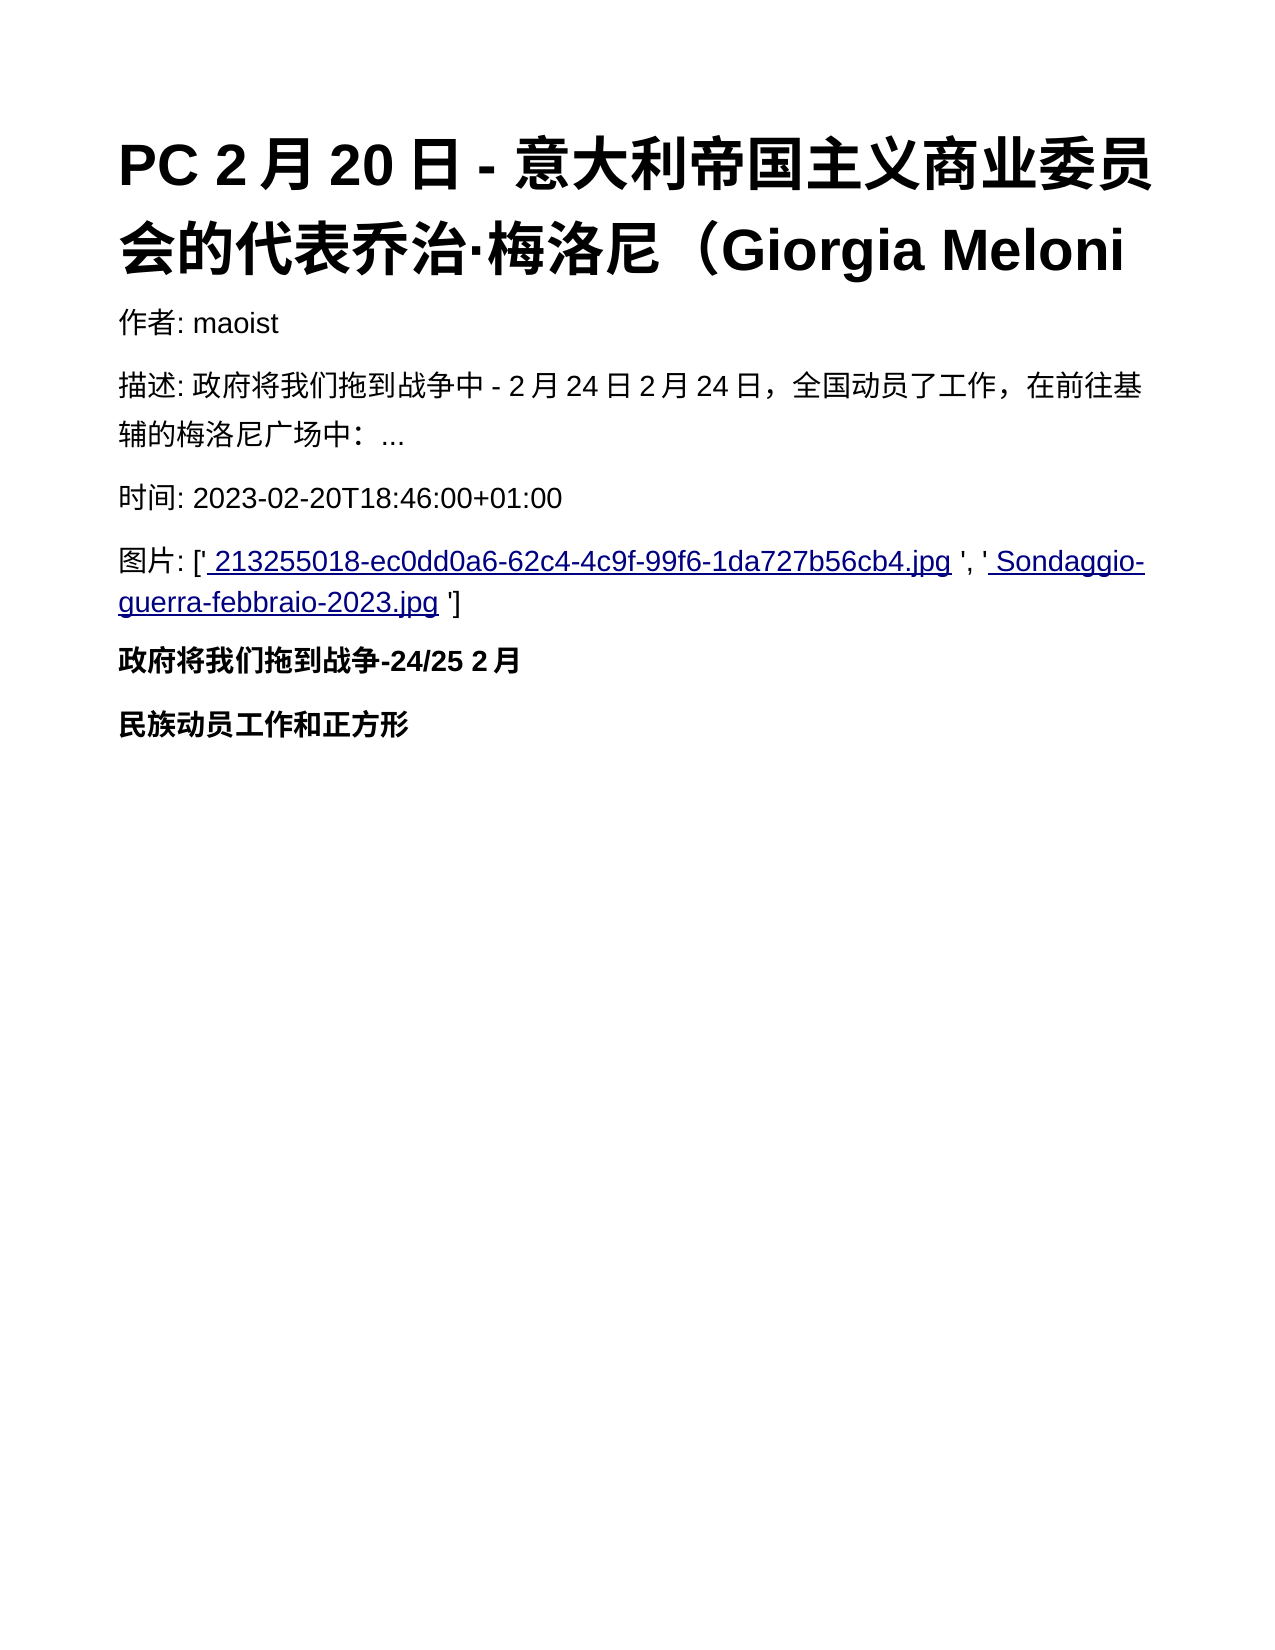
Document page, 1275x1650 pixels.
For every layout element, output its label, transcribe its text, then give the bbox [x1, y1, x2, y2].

subtitle PC 2月20日 - 意大利帝国主义商业委员会的代表乔治·梅洛尼（Giorgia Meloni [118, 118, 1157, 287]
text 时间: 2023-02-20T18:46:00+01:00 [118, 474, 1157, 517]
text 图片: [' 213255018-ec0dd0a6-62c4-4c9f-99f6-1da727b56cb4.jpg ', ' Sondaggio-guerra-febbraio-2023.jpg '] [118, 537, 1157, 618]
text 作者: maoist [118, 299, 1157, 342]
text 民族动员工作和正方形 [118, 701, 1157, 743]
text 政府将我们拖到战争-24/25 2月 [118, 638, 1157, 680]
text 描述: 政府将我们拖到战争中 - 2月24日2月24日，全国动员了工作，在前往基辅的梅洛尼广场中：... [118, 363, 1157, 453]
